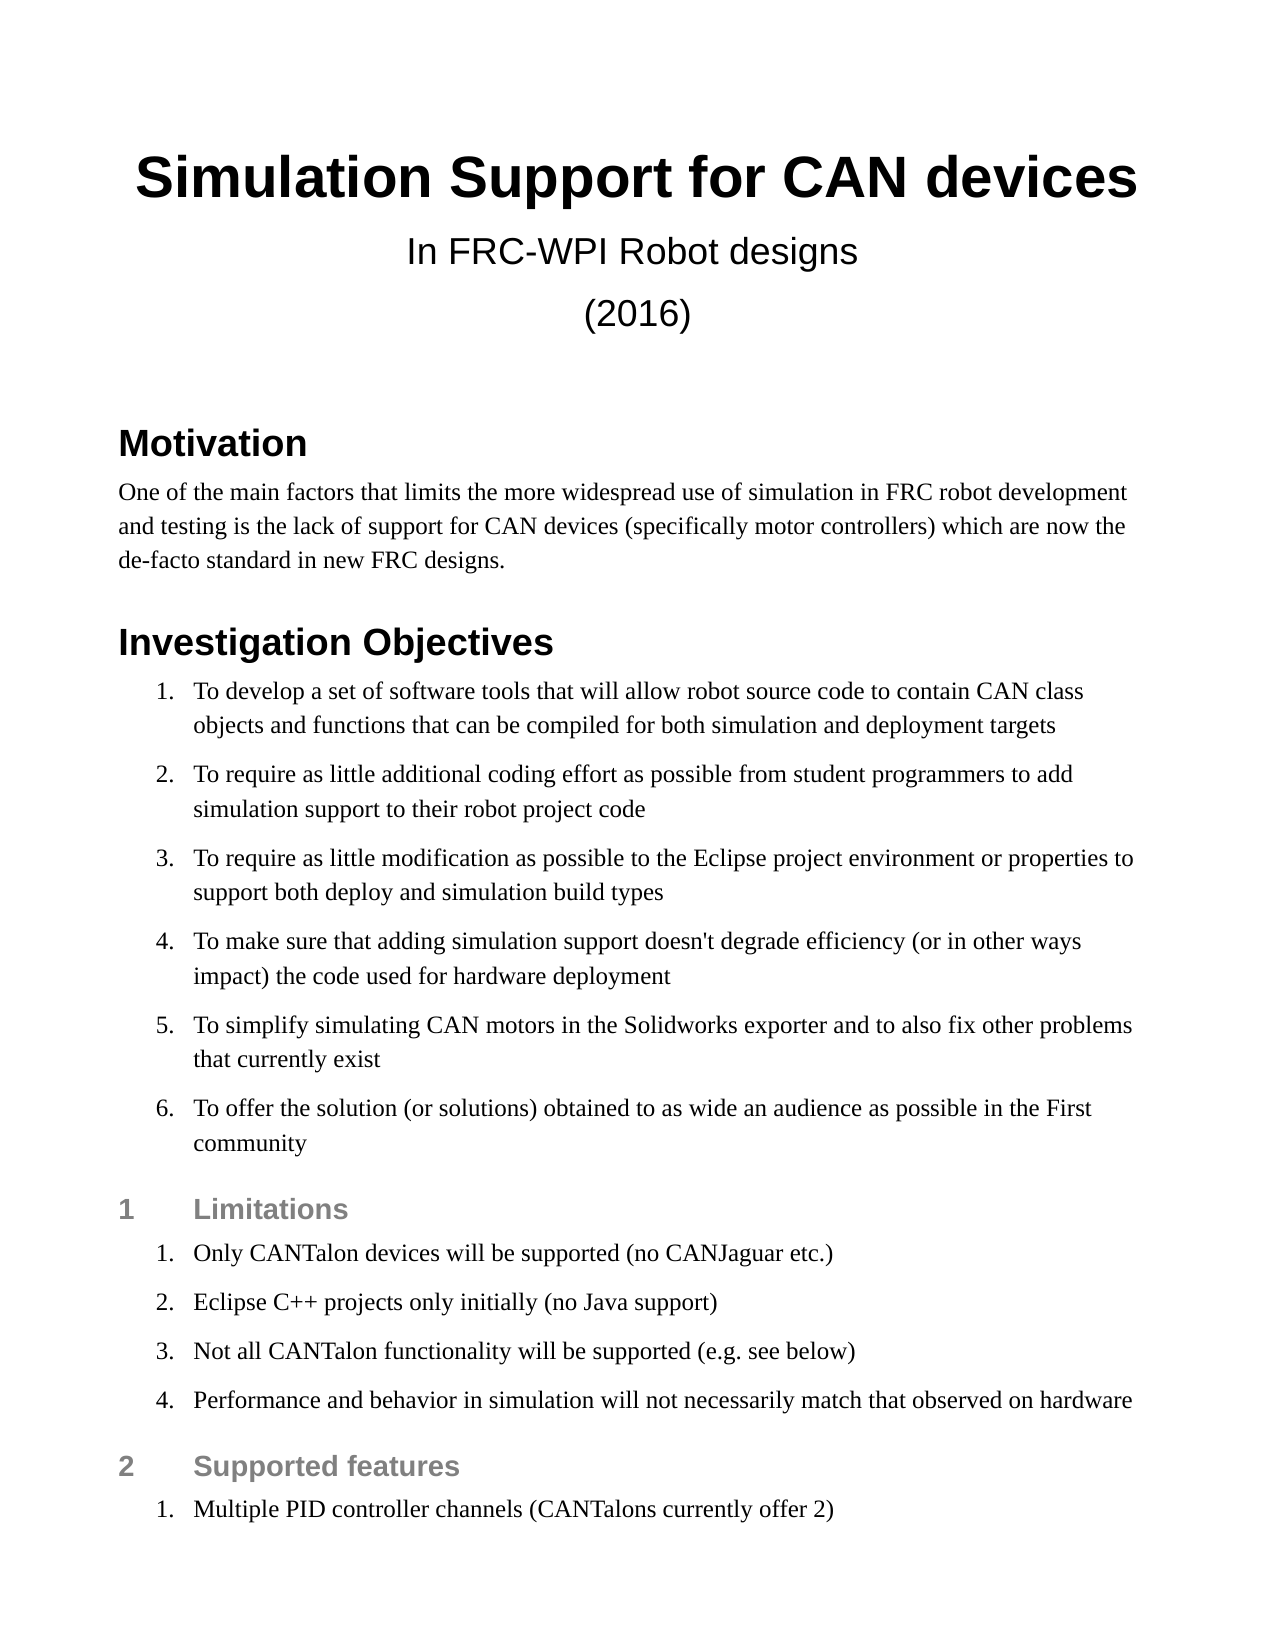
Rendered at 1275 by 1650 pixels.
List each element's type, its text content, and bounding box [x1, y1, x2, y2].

subtitle Investigation Objectives [118, 620, 1157, 663]
list Not all CANTalon functionality will be supported (e.g. see below) [156, 1336, 1157, 1364]
list To require as little additional coding effort as possible from student programmers to add simulation support to their robot project code [156, 759, 1157, 823]
list Eclipse C++ projects only initially (no Java support) [156, 1287, 1157, 1316]
text One of the main factors that limits the more widespread use of simulation in FRC robot development and testing is the lack of support for CAN devices (specifically motor controllers) which are now the de-facto standard in new FRC designs. [118, 477, 1157, 574]
subtitle Motivation [118, 421, 1157, 464]
subtitle In FRC-WPI Robot designs [118, 229, 1157, 272]
list To require as little modification as possible to the Eclipse project environment or properties to support both deploy and simulation build types [156, 843, 1157, 906]
subtitle Limitations [118, 1192, 1157, 1225]
list Multiple PID controller channels (CANTalons currently offer 2) [156, 1494, 1157, 1523]
list To offer the solution (or solutions) obtained to as wide an audience as possible in the First community [156, 1093, 1157, 1157]
title Simulation Support for CAN devices [118, 143, 1157, 210]
list Only CANTalon devices will be supported (no CANJaguar etc.) [156, 1238, 1157, 1266]
list To develop a set of software tools that will allow robot source code to contain CAN class objects and functions that can be compiled for both simulation and deployment targets [156, 676, 1157, 739]
subtitle (2016) [118, 291, 1157, 334]
list To make sure that adding simulation support doesn't degrade efficiency (or in other ways impact) the code used for hardware deployment [156, 926, 1157, 990]
subtitle Supported features [118, 1448, 1157, 1482]
list Performance and behavior in simulation will not necessarily match that observed on hardware [156, 1385, 1157, 1414]
list To simplify simulating CAN motors in the Solidworks exporter and to also fix other problems that currently exist [156, 1010, 1157, 1073]
